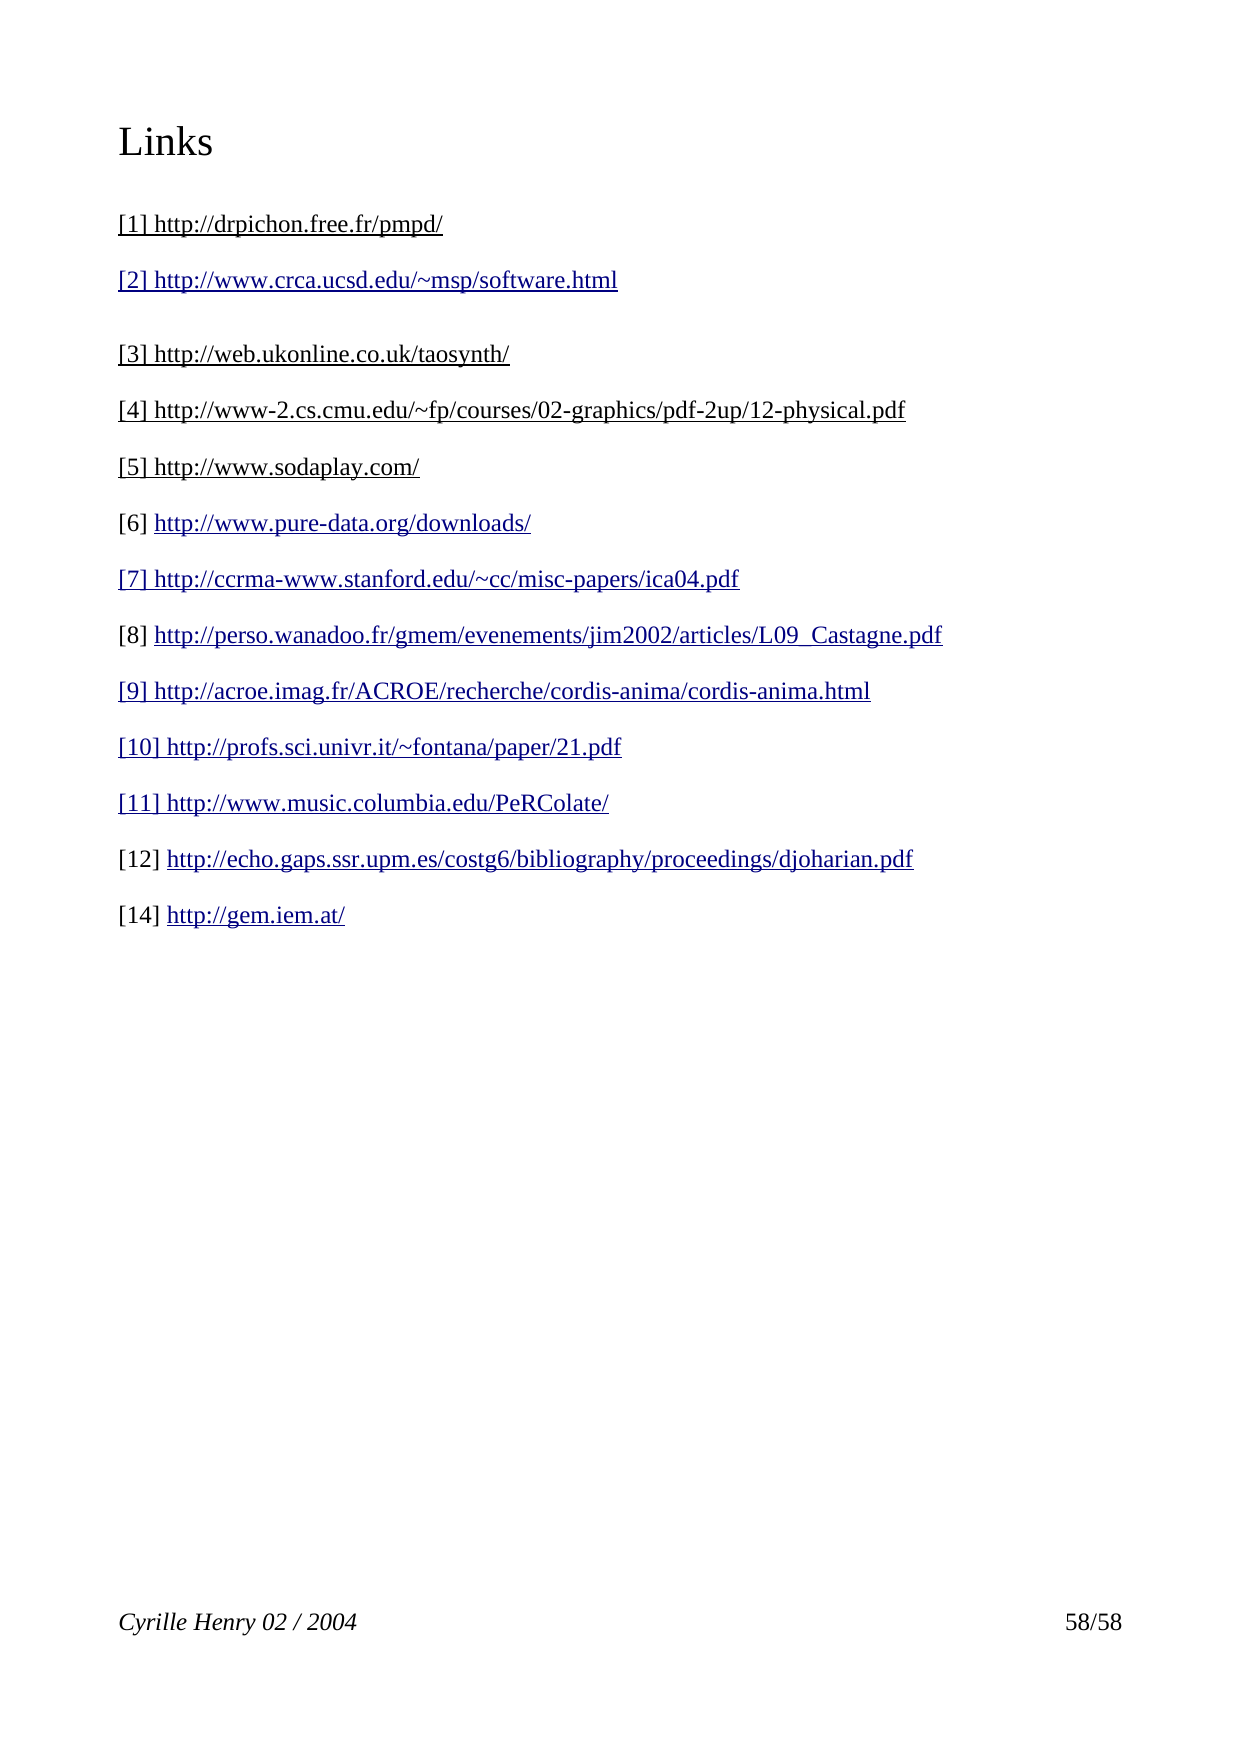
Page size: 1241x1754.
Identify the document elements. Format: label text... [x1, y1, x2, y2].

text [3] http://web.ukonline.co.uk/taosynth/ [118, 340, 1122, 368]
text Links [118, 118, 1122, 164]
text [4] http://www-2.cs.cmu.edu/~fp/courses/02-graphics/pdf-2up/12-physical.pdf [118, 396, 1122, 424]
text [7] http://ccrma-www.stanford.edu/~cc/misc-papers/ica04.pdf [118, 564, 1122, 592]
text [11] http://www.music.columbia.edu/PeRColate/ [118, 789, 1122, 817]
text [10] http://profs.sci.univr.it/~fontana/paper/21.pdf [118, 733, 1122, 761]
text [14] http://gem.iem.at/ [118, 901, 1122, 929]
text [6] http://www.pure-data.org/downloads/ [118, 508, 1122, 536]
text [5] http://www.sodaplay.com/ [118, 452, 1122, 480]
text [12] http://echo.gaps.ssr.upm.es/costg6/bibliography/proceedings/djoharian.pdf [118, 845, 1122, 873]
text [1] http://drpichon.free.fr/pmpd/ [118, 210, 1122, 238]
text [8] http://perso.wanadoo.fr/gmem/evenements/jim2002/articles/L09_Castagne.pdf [118, 621, 1122, 648]
text [2] http://www.crca.ucsd.edu/~msp/software.html [118, 266, 1122, 294]
text [9] http://acroe.imag.fr/ACROE/recherche/cordis-anima/cordis-anima.html [118, 677, 1122, 704]
